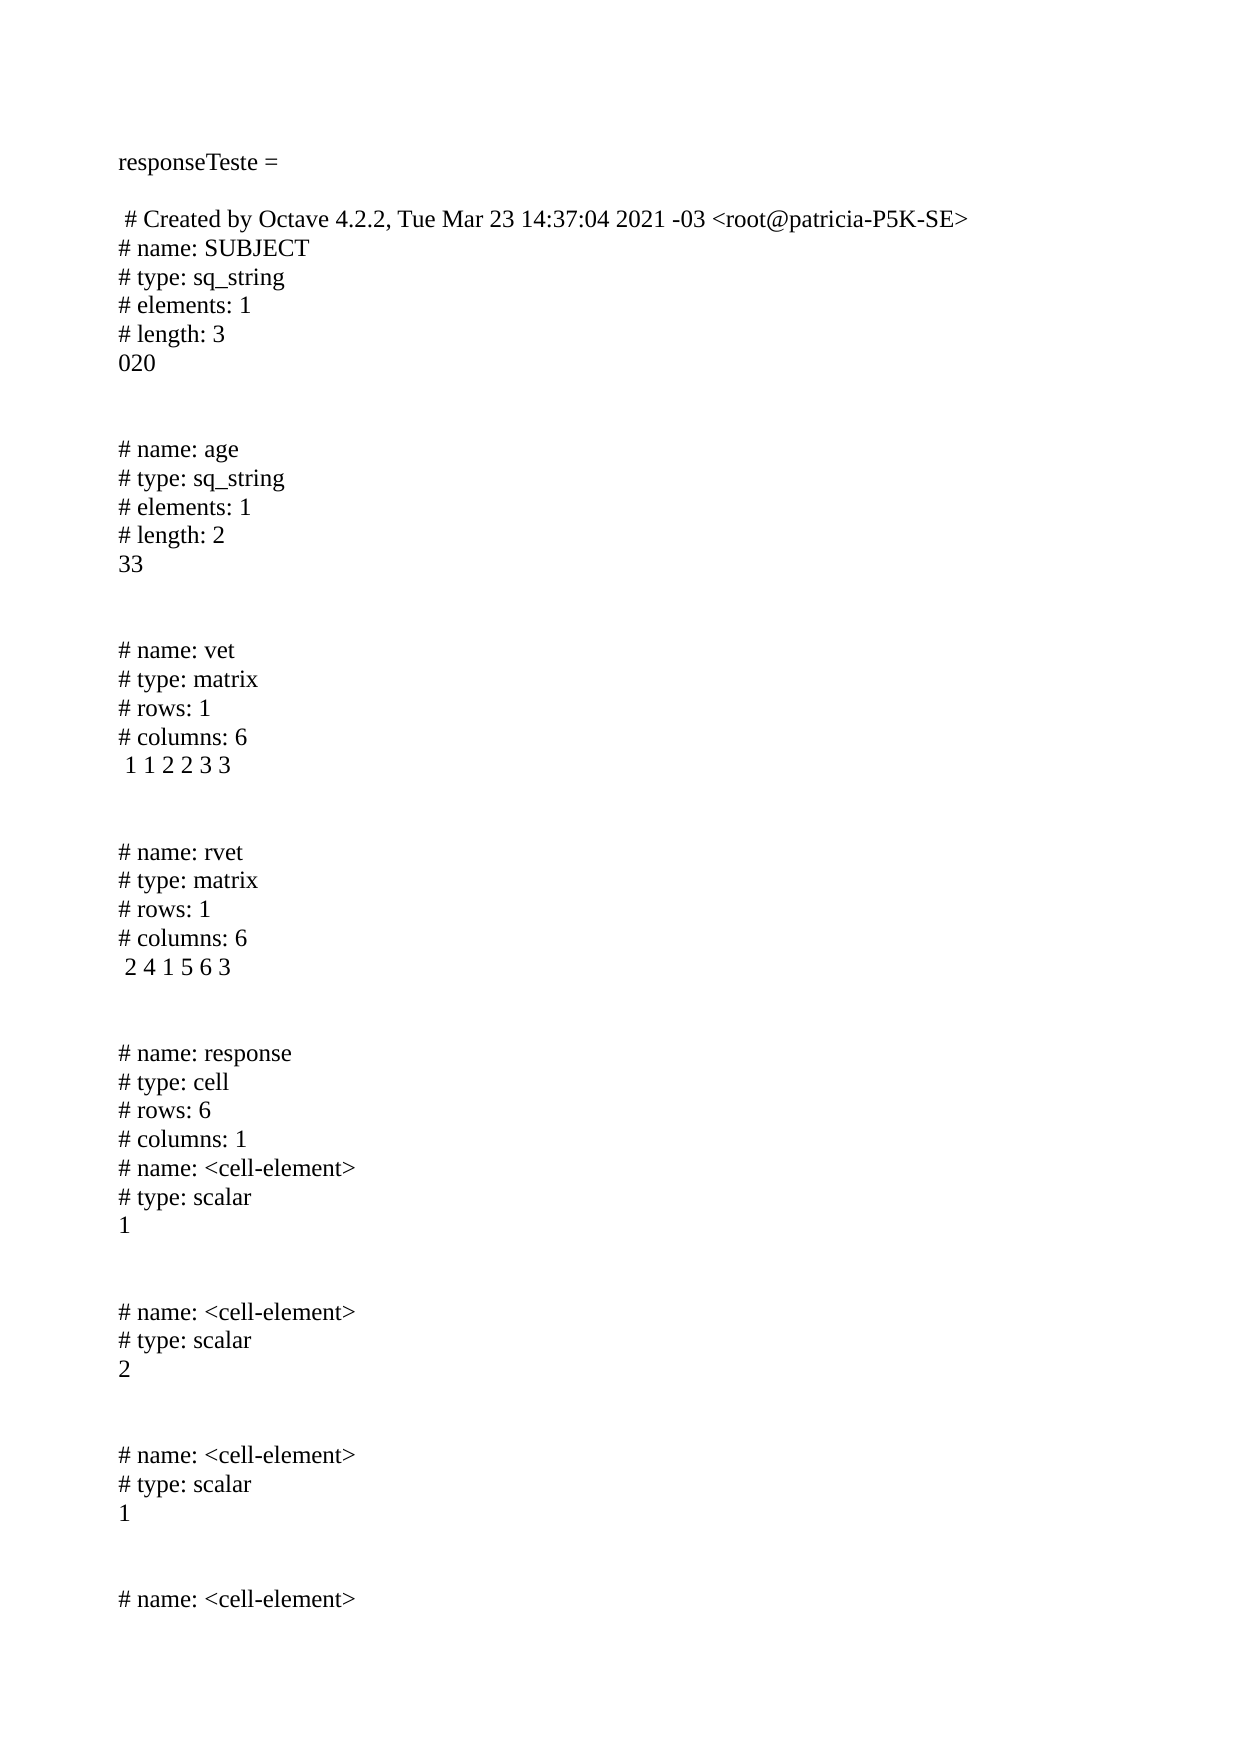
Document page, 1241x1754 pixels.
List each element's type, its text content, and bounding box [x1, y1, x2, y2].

text # type: scalar [118, 1182, 1122, 1211]
text # rows: 1 [118, 693, 1122, 722]
text # columns: 6 [118, 923, 1122, 952]
text # Created by Octave 4.2.2, Tue Mar 23 14:37:04 2021 -03 <root@patricia-P5K-SE> [118, 204, 1122, 233]
text 1 [118, 1498, 1122, 1527]
text 1 1 2 2 3 3 [118, 751, 1122, 779]
text 020 [118, 348, 1122, 377]
text 2 [118, 1354, 1122, 1383]
text 2 4 1 5 6 3 [118, 952, 1122, 981]
text # name: <cell-element> [118, 1584, 1122, 1613]
text # type: sq_string [118, 262, 1122, 291]
text # type: sq_string [118, 463, 1122, 492]
text # name: <cell-element> [118, 1297, 1122, 1326]
text # length: 3 [118, 319, 1122, 348]
text # type: matrix [118, 664, 1122, 693]
text 1 [118, 1211, 1122, 1239]
text # elements: 1 [118, 492, 1122, 521]
text # type: cell [118, 1067, 1122, 1096]
text # rows: 1 [118, 894, 1122, 923]
text # name: <cell-element> [118, 1153, 1122, 1182]
text # rows: 6 [118, 1096, 1122, 1124]
text # type: matrix [118, 866, 1122, 894]
text responseTeste = [118, 147, 1122, 176]
text # name: SUBJECT [118, 233, 1122, 262]
text # name: age [118, 434, 1122, 463]
text # type: scalar [118, 1326, 1122, 1354]
text 33 [118, 549, 1122, 578]
text # name: rvet [118, 837, 1122, 866]
text # length: 2 [118, 521, 1122, 549]
text # name: vet [118, 636, 1122, 664]
text # elements: 1 [118, 291, 1122, 319]
text # name: <cell-element> [118, 1441, 1122, 1469]
text # columns: 6 [118, 722, 1122, 751]
text # name: response [118, 1038, 1122, 1067]
text # type: scalar [118, 1469, 1122, 1498]
text # columns: 1 [118, 1124, 1122, 1153]
